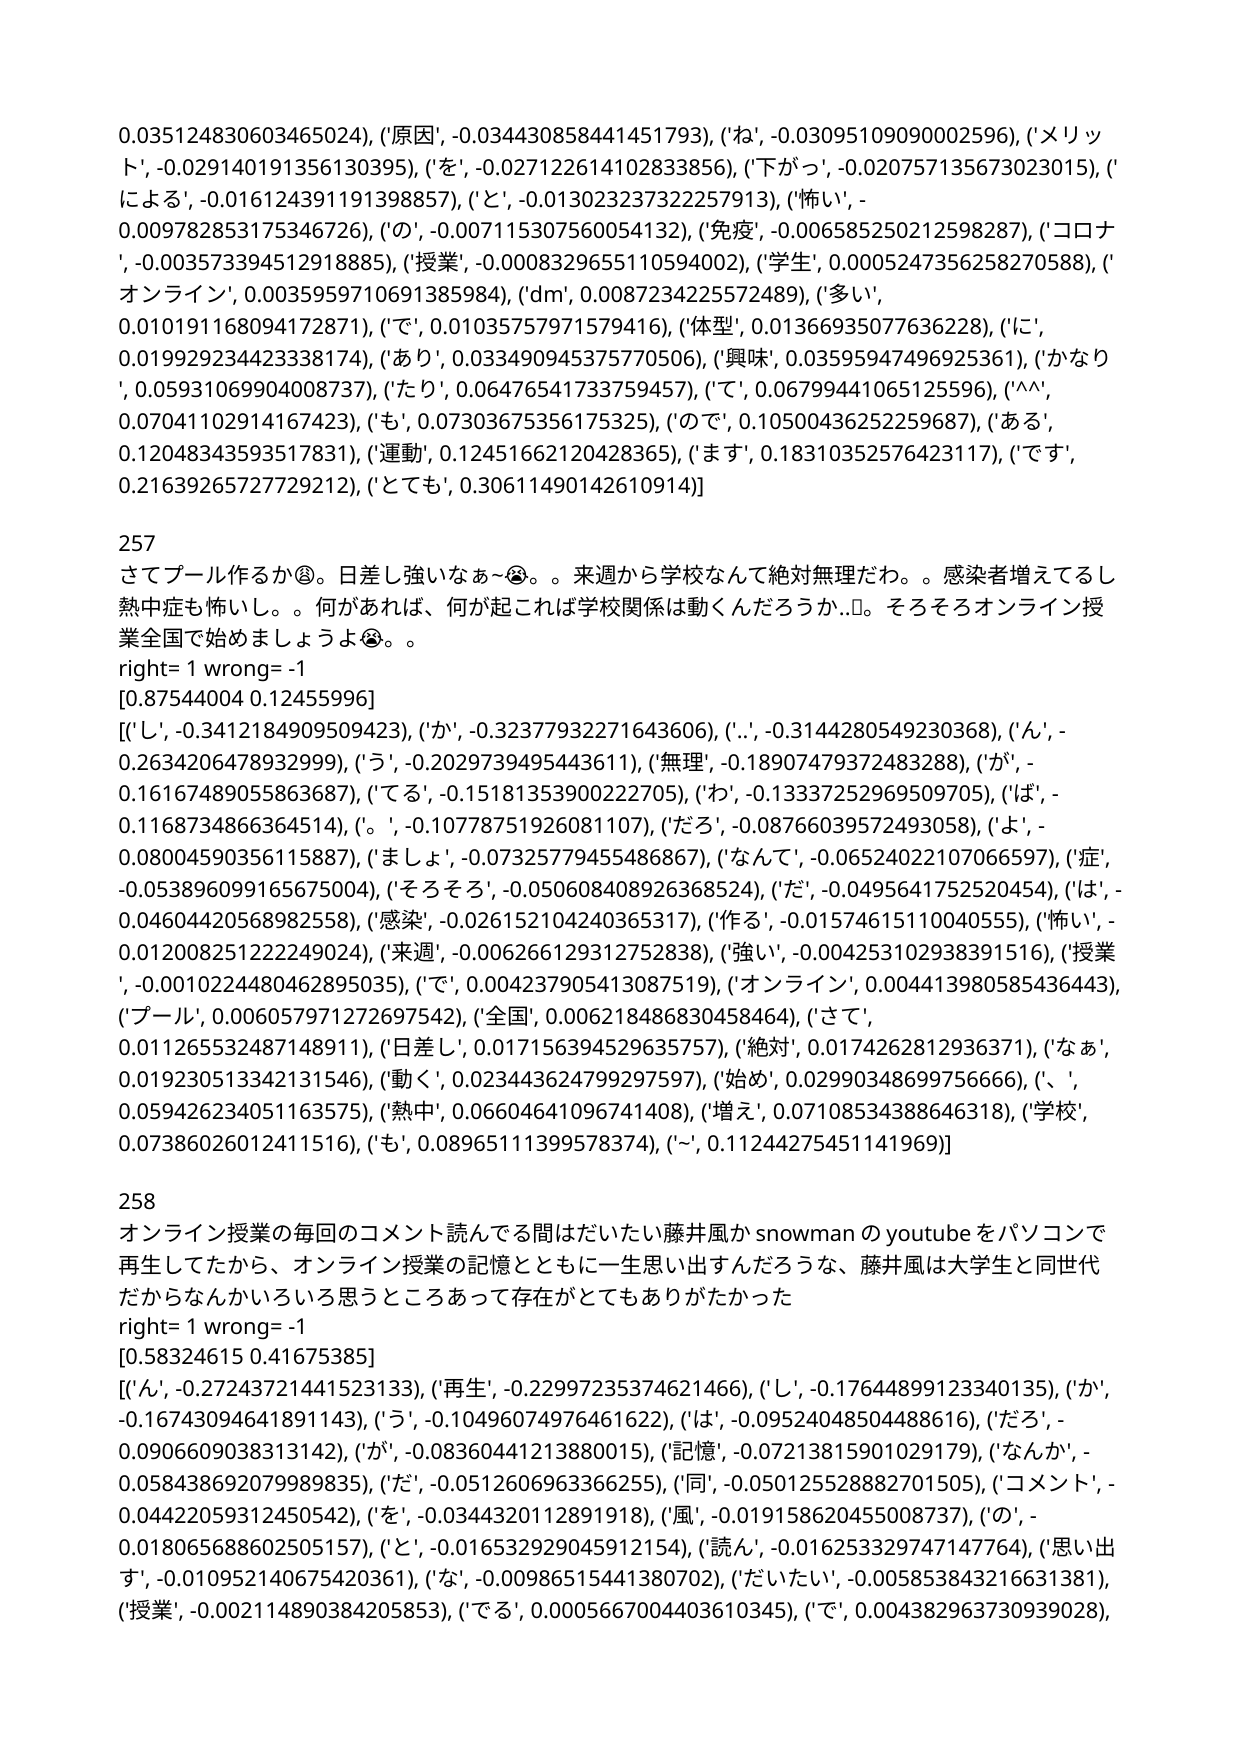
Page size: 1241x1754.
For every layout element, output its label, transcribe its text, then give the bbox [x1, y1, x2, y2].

text 258 [118, 1186, 1122, 1216]
text right= 1 wrong= -1 [118, 1311, 1122, 1341]
text [('ん', -0.27243721441523133), ('再生', -0.22997235374621466), ('し', -0.17644899123340135), ('か', -0.16743094641891143), ('う', -0.10496074976461622), ('は', -0.09524048504488616), ('だろ', -0.0906609038313142), ('が', -0.08360441213880015), ('記憶', -0.07213815901029179), ('なんか', -0.058438692079989835), ('だ', -0.0512606963366255), ('同', -0.050125528882701505), ('コメント', -0.04422059312450542), ('を', -0.0344320112891918), ('風', -0.019158620455008737), ('の', -0.018065688602505157), ('と', -0.016532929045912154), ('読ん', -0.016253329747147764), ('思い出す', -0.010952140675420361), ('な', -0.00986515441380702), ('だいたい', -0.005853843216631381), ('授業', -0.002114890384205853), ('でる', 0.0005667004403610345), ('で', 0.004382963730939028), [118, 1371, 1122, 1625]
text -0.035124830603465024), ('原因', -0.034430858441451793), ('ね', -0.03095109090002596), ('メリット', -0.029140191356130395), ('を', -0.027122614102833856), ('下がっ', -0.020757135673023015), ('による', -0.016124391191398857), ('と', -0.013023237322257913), ('怖い', -0.009782853175346726), ('の', -0.007115307560054132), ('免疫', -0.006585250212598287), ('コロナ', -0.003573394512918885), ('授業', -0.0008329655110594002), ('学生', 0.0005247356258270588), ('オンライン', 0.0035959710691385984), ('dm', 0.0087234225572489), ('多い', 0.010191168094172871), ('で', 0.01035757971579416), ('体型', 0.01366935077636228), ('に', 0.019929234423338174), ('あり', 0.033490945375770506), ('興味', 0.03595947496925361), ('かなり', 0.05931069904008737), ('たり', 0.06476541733759457), ('て', 0.06799441065125596), ('^^', 0.07041102914167423), ('も', 0.07303675356175325), ('ので', 0.10500436252259687), ('ある', 0.12048343593517831), ('運動', 0.12451662120428365), ('ます', 0.18310352576423117), ('です', 0.21639265727729212), ('とても', 0.30611490142610914)] [118, 118, 1122, 499]
text オンライン授業の毎回のコメント読んでる間はだいたい藤井風かsnowmanのyoutubeをパソコンで再生してたから、オンライン授業の記憶とともに一生思い出すんだろうな、藤井風は大学生と同世代だからなんかいろいろ思うところあって存在がとてもありがたかった [118, 1216, 1122, 1311]
text [0.87544004 0.12455996] [118, 683, 1122, 713]
text right= 1 wrong= -1 [118, 653, 1122, 683]
text 257 [118, 528, 1122, 558]
text [('し', -0.3412184909509423), ('か', -0.32377932271643606), ('..', -0.3144280549230368), ('ん', -0.2634206478932999), ('う', -0.2029739495443611), ('無理', -0.18907479372483288), ('が', -0.16167489055863687), ('てる', -0.15181353900222705), ('わ', -0.13337252969509705), ('ば', -0.1168734866364514), ('。', -0.10778751926081107), ('だろ', -0.08766039572493058), ('よ', -0.08004590356115887), ('ましょ', -0.07325779455486867), ('なんて', -0.06524022107066597), ('症', -0.053896099165675004), ('そろそろ', -0.050608408926368524), ('だ', -0.0495641752520454), ('は', -0.04604420568982558), ('感染', -0.026152104240365317), ('作る', -0.01574615110040555), ('怖い', -0.012008251222249024), ('来週', -0.006266129312752838), ('強い', -0.004253102938391516), ('授業', -0.0010224480462895035), ('で', 0.004237905413087519), ('オンライン', 0.004413980585436443), ('プール', 0.006057971272697542), ('全国', 0.006218486830458464), ('さて', 0.011265532487148911), ('日差し', 0.017156394529635757), ('絶対', 0.0174262812936371), ('なぁ', 0.019230513342131546), ('動く', 0.023443624799297597), ('始め', 0.02990348699756666), ('、', 0.059426234051163575), ('熱中', 0.06604641096741408), ('増え', 0.07108534388646318), ('学校', 0.07386026012411516), ('も', 0.08965111399578374), ('~', 0.11244275451141969)] [118, 713, 1122, 1157]
text [0.58324615 0.41675385] [118, 1341, 1122, 1371]
text さてプール作るか😩💨。日差し強いなぁ~😭。。来週から学校なんて絶対無理だわ。。感染者増えてるし熱中症も怖いし。。何があれば、何が起これば学校関係は動くんだろうか..🤔。そろそろオンライン授業全国で始めましょうよ😭。。 [118, 558, 1122, 653]
